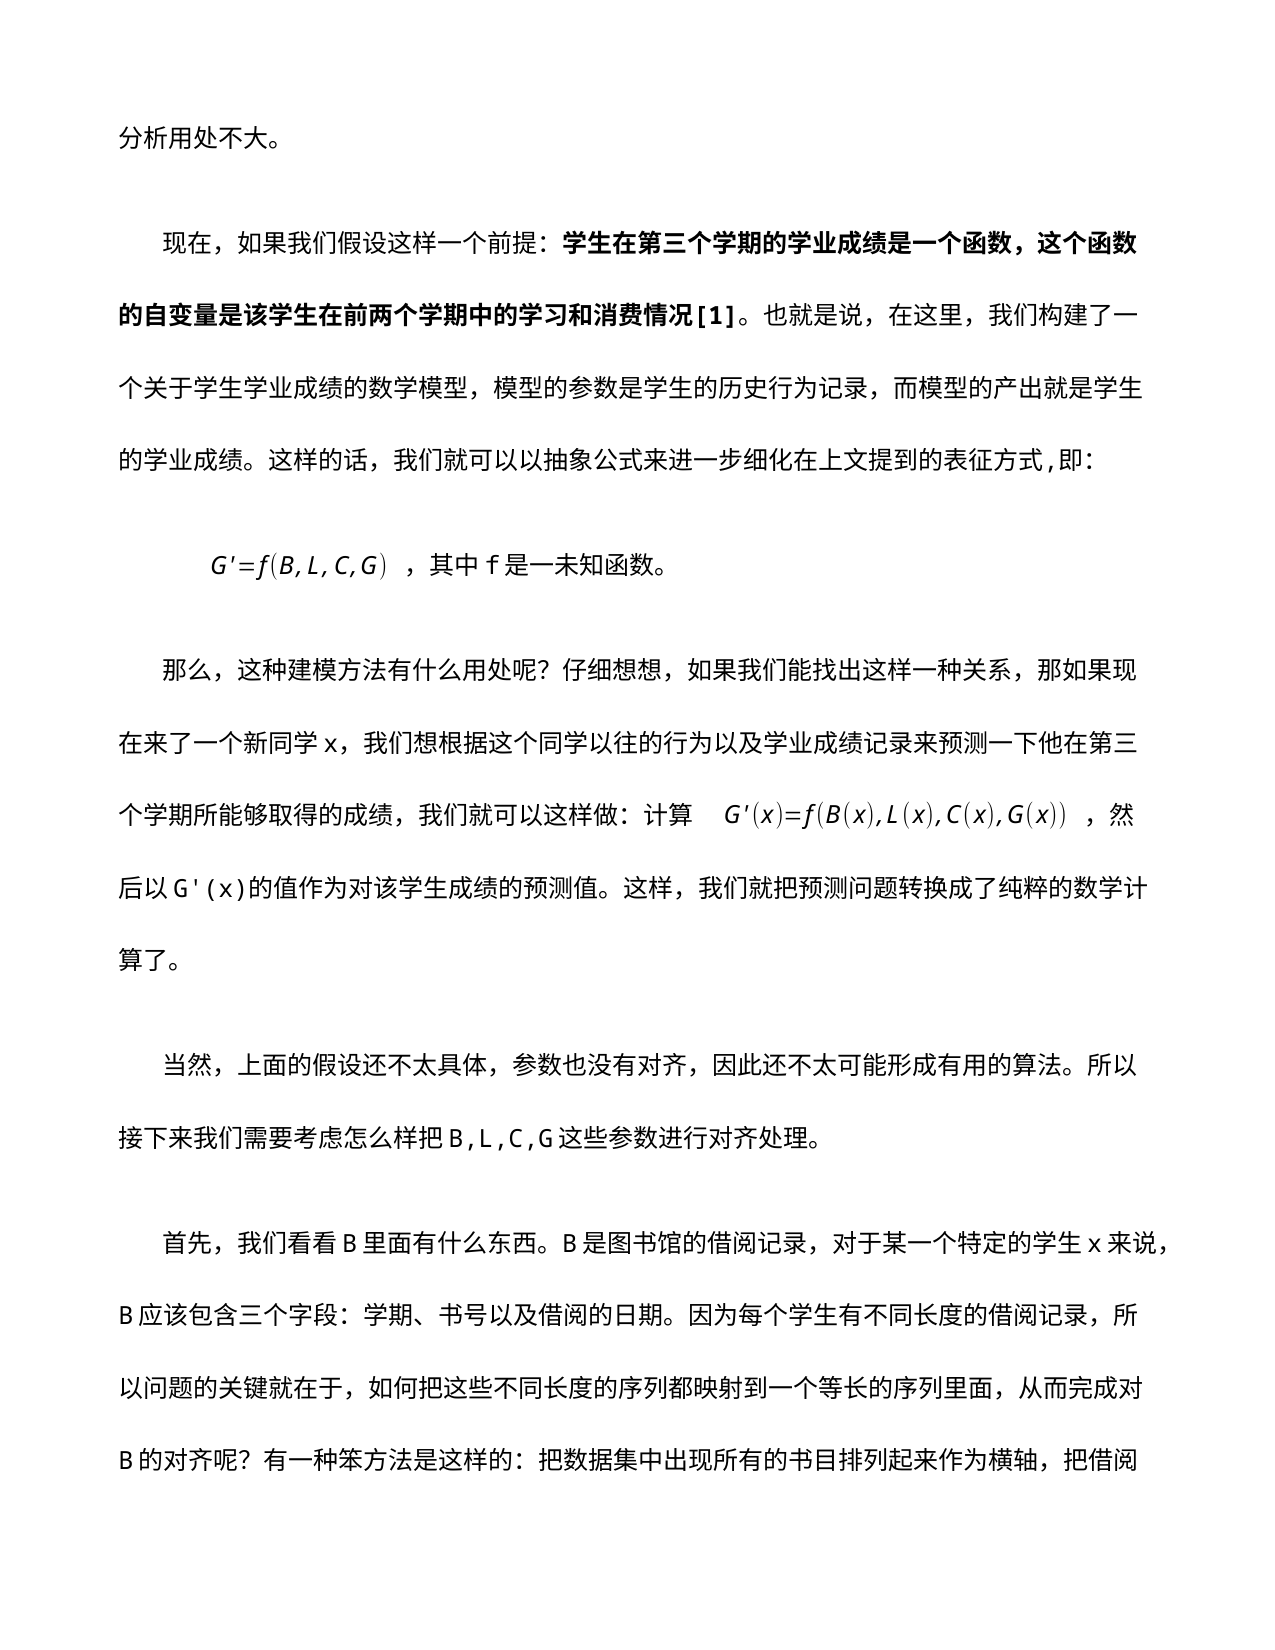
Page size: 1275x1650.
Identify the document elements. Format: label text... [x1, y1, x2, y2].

text 现在，如果我们假设这样一个前提：学生在第三个学期的学业成绩是一个函数，这个函数的自变量是该学生在前两个学期中的学习和消费情况[1]。也就是说，在这里，我们构建了一个关于学生学业成绩的数学模型，模型的参数是学生的历史行为记录，而模型的产出就是学生的学业成绩。这样的话，我们就可以以抽象公式来进一步细化在上文提到的表征方式,即： [118, 223, 1157, 477]
text 当然，上面的假设还不太具体，参数也没有对齐，因此还不太可能形成有用的算法。所以接下来我们需要考虑怎么样把B,L,C,G这些参数进行对齐处理。 [118, 1046, 1157, 1154]
text 分析用处不大。 [118, 118, 1157, 154]
text 那么，这种建模方法有什么用处呢？仔细想想，如果我们能找出这样一种关系，那如果现在来了一个新同学x，我们想根据这个同学以往的行为以及学业成绩记录来预测一下他在第三个学期所能够取得的成绩，我们就可以这样做：计算 ，然后以G'(x)的值作为对该学生成绩的预测值。这样，我们就把预测问题转换成了纯粹的数学计算了。 [118, 651, 1157, 977]
text 首先，我们看看B里面有什么东西。B是图书馆的借阅记录，对于某一个特定的学生x来说，B应该包含三个字段：学期、书号以及借阅的日期。因为每个学生有不同长度的借阅记录，所以问题的关键就在于，如何把这些不同长度的序列都映射到一个等长的序列里面，从而完成对B的对齐呢？有一种笨方法是这样的：把数据集中出现所有的书目排列起来作为横轴，把借阅历史数据中的日期以一天为间隔排列起来作为纵轴，形成一个M*N维的矩阵Bm，其中 M是书的数量，N是借阅历史中不同的日期数，Bm(i,j)表示该学生在第j天对书籍i的借阅情况（可以假设Bm(i,j)=1当且仅当有借阅，否则为0)。这样的话，我们就可以把每个学生的借阅历史都表示成一个M*N维的二值矩阵了。 [118, 1223, 1157, 1477]
text ，其中f是一未知函数。 [118, 546, 1157, 582]
